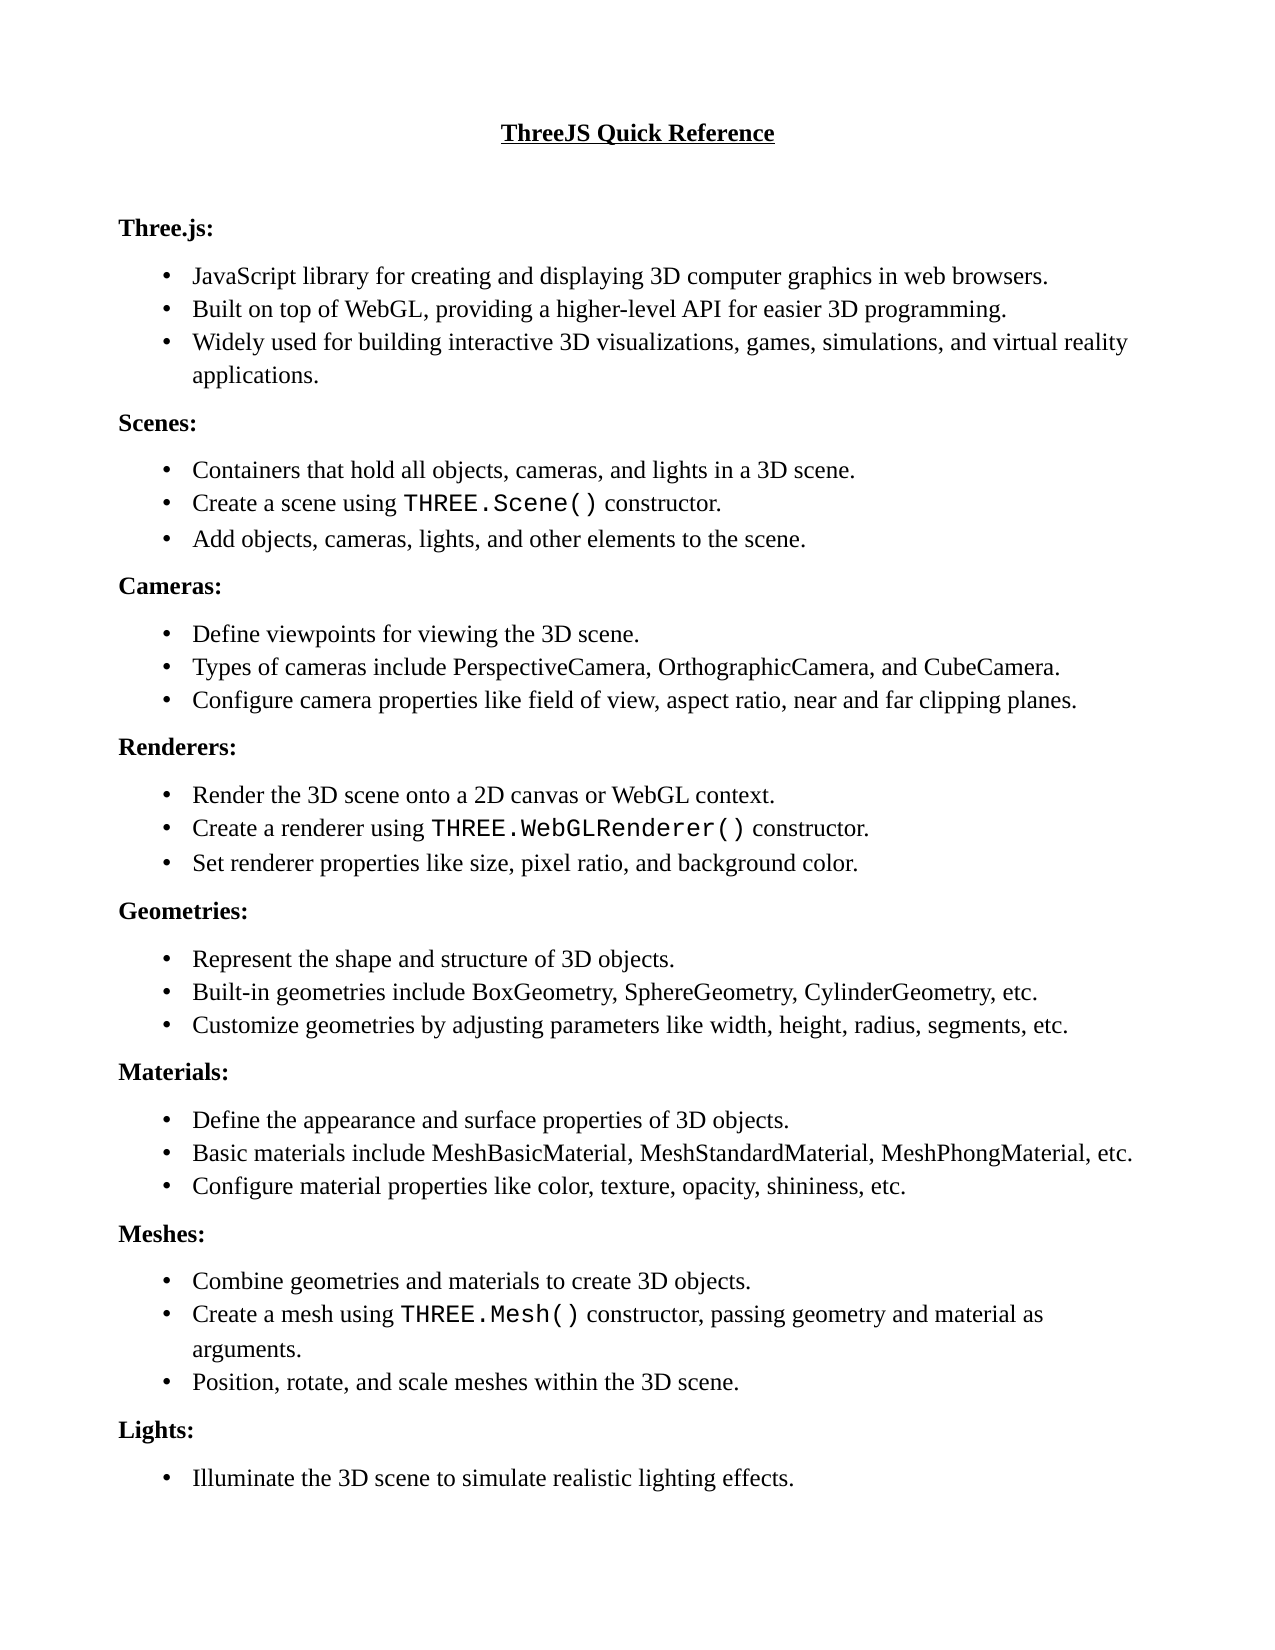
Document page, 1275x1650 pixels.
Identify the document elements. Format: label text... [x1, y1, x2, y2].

list Set renderer properties like size, pixel ratio, and background color. [162, 848, 1157, 877]
list Create a scene using THREE.Scene() constructor. [162, 488, 1157, 519]
text Renderers: [118, 732, 1157, 761]
list Create a renderer using THREE.WebGLRenderer() constructor. [162, 813, 1157, 844]
list Create a mesh using THREE.Mesh() constructor, passing geometry and material as arguments. [162, 1299, 1157, 1363]
list Built-in geometries include BoxGeometry, SphereGeometry, CylinderGeometry, etc. [162, 977, 1157, 1006]
list Widely used for building interactive 3D visualizations, games, simulations, and virtual reality applications. [162, 327, 1157, 389]
list Represent the shape and structure of 3D objects. [162, 944, 1157, 972]
list Define viewpoints for viewing the 3D scene. [162, 619, 1157, 648]
list Render the 3D scene onto a 2D canvas or WebGL context. [162, 780, 1157, 809]
list Combine geometries and materials to create 3D objects. [162, 1266, 1157, 1295]
list Built on top of WebGL, providing a higher-level API for easier 3D programming. [162, 294, 1157, 323]
list Containers that hold all objects, cameras, and lights in a 3D scene. [162, 455, 1157, 484]
list Position, rotate, and scale meshes within the 3D scene. [162, 1367, 1157, 1396]
list Define the appearance and surface properties of 3D objects. [162, 1105, 1157, 1134]
list Configure material properties like color, texture, opacity, shininess, etc. [162, 1171, 1157, 1200]
list Basic materials include MeshBasicMaterial, MeshStandardMaterial, MeshPhongMaterial, etc. [162, 1138, 1157, 1167]
text Meshes: [118, 1219, 1157, 1247]
text Materials: [118, 1057, 1157, 1086]
text Cameras: [118, 571, 1157, 600]
text Lights: [118, 1415, 1157, 1444]
list JavaScript library for creating and displaying 3D computer graphics in web browsers. [162, 261, 1157, 290]
list Add objects, cameras, lights, and other elements to the scene. [162, 524, 1157, 552]
text Geometries: [118, 896, 1157, 925]
list Illuminate the 3D scene to simulate realistic lighting effects. [162, 1463, 1157, 1491]
text Scenes: [118, 408, 1157, 436]
text ThreeJS Quick Reference [118, 118, 1157, 147]
list Customize geometries by adjusting parameters like width, height, radius, segments, etc. [162, 1010, 1157, 1038]
list Configure camera properties like field of view, aspect ratio, near and far clipping planes. [162, 685, 1157, 714]
text Three.js: [118, 213, 1157, 242]
list Types of cameras include PerspectiveCamera, OrthographicCamera, and CubeCamera. [162, 652, 1157, 681]
